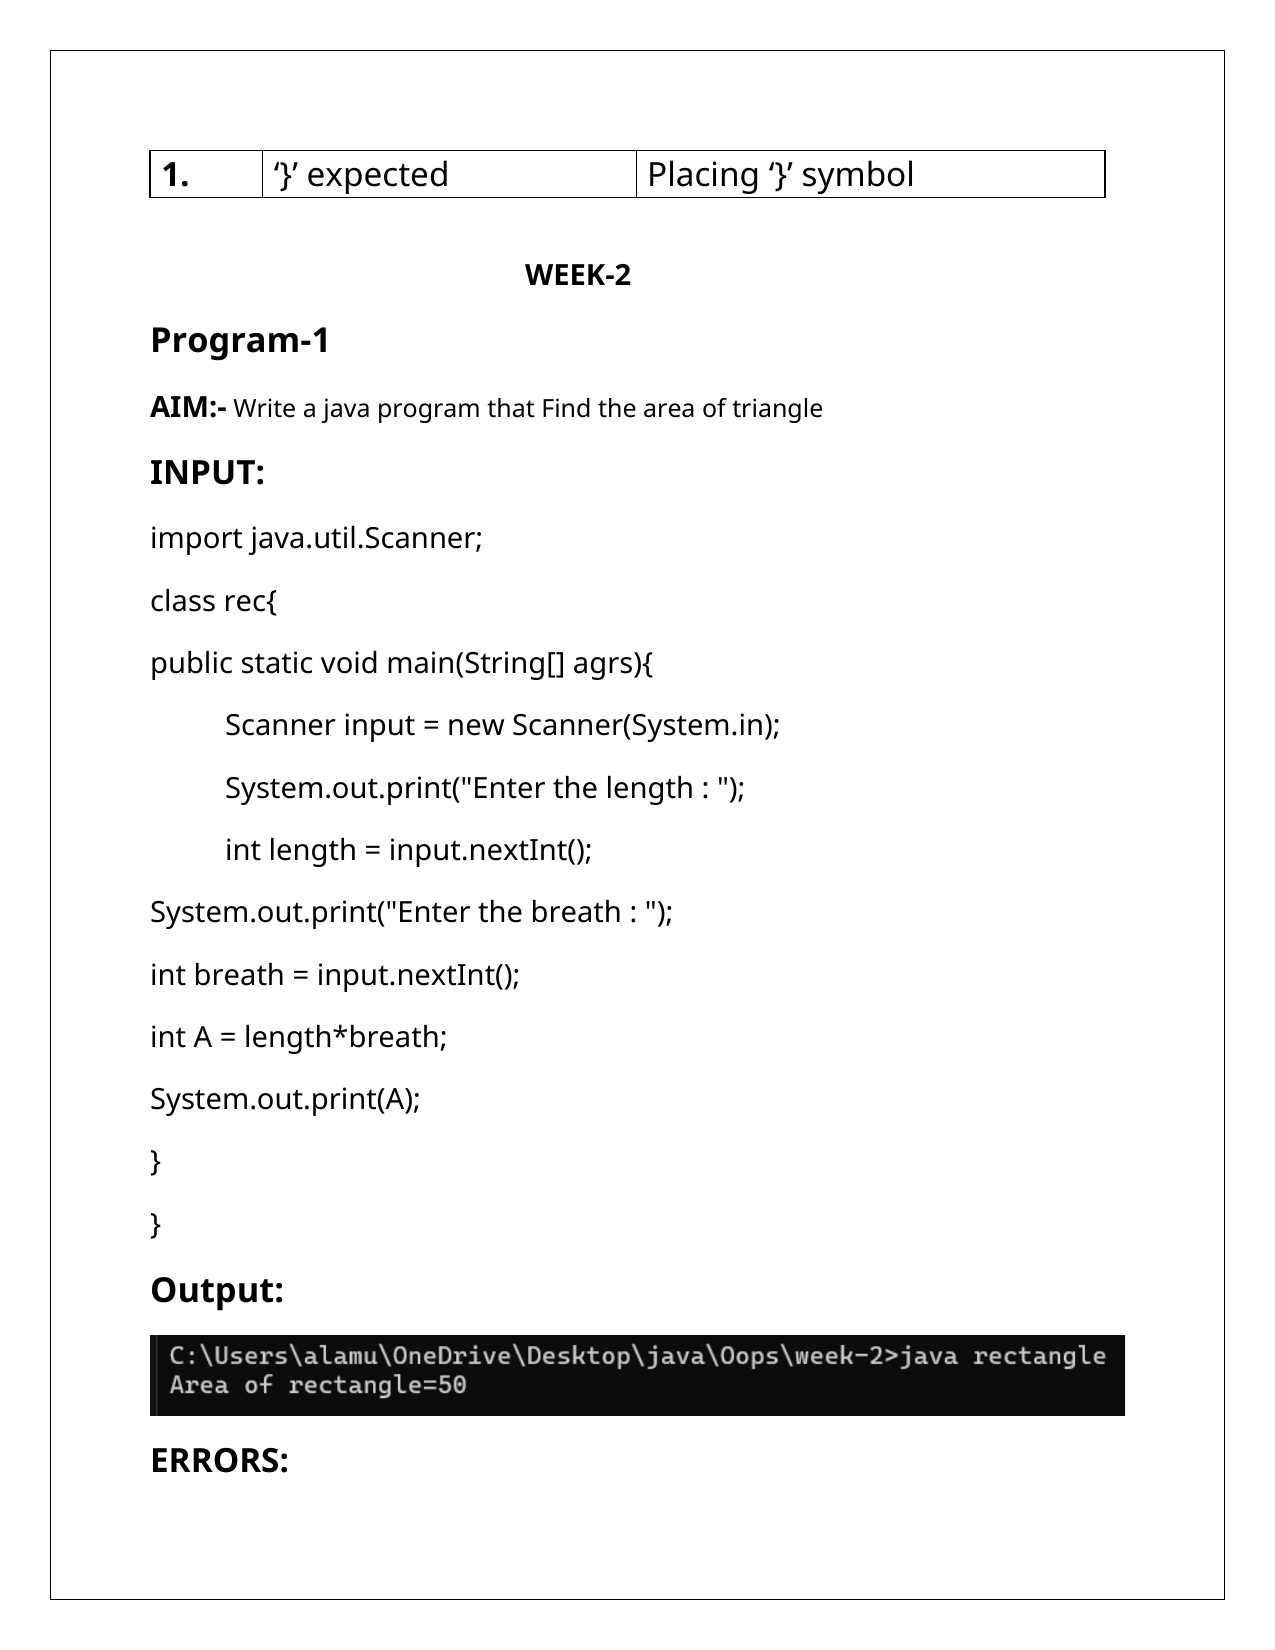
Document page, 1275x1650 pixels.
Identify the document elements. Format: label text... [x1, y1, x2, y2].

text } [150, 1203, 1125, 1243]
text import java.util.Scanner; [150, 518, 1125, 557]
text WEEK-2 [150, 254, 1125, 293]
text } [150, 1141, 1125, 1180]
text Output: [150, 1265, 1125, 1312]
text AIM:- Write a java program that Find the area of triangle [150, 387, 1125, 426]
table_cell ‘}’ expected [263, 151, 636, 196]
text Program-1 [150, 316, 1125, 363]
text int length = input.nextInt(); [150, 829, 1125, 869]
table_cell 1. [151, 151, 262, 196]
text public static void main(String[] agrs){ [150, 642, 1125, 682]
text class rec{ [150, 580, 1125, 620]
text ERRORS: [150, 1437, 1125, 1482]
text int breath = input.nextInt(); [150, 954, 1125, 993]
table_cell Placing ‘}’ symbol [637, 151, 1104, 196]
text int A = length*breath; [150, 1016, 1125, 1056]
text System.out.print(A); [150, 1078, 1125, 1118]
text INPUT: [150, 449, 1125, 494]
text Scanner input = new Scanner(System.in); [150, 705, 1125, 744]
text System.out.print("Enter the length : "); [150, 767, 1125, 807]
text System.out.print("Enter the breath : "); [150, 892, 1125, 931]
